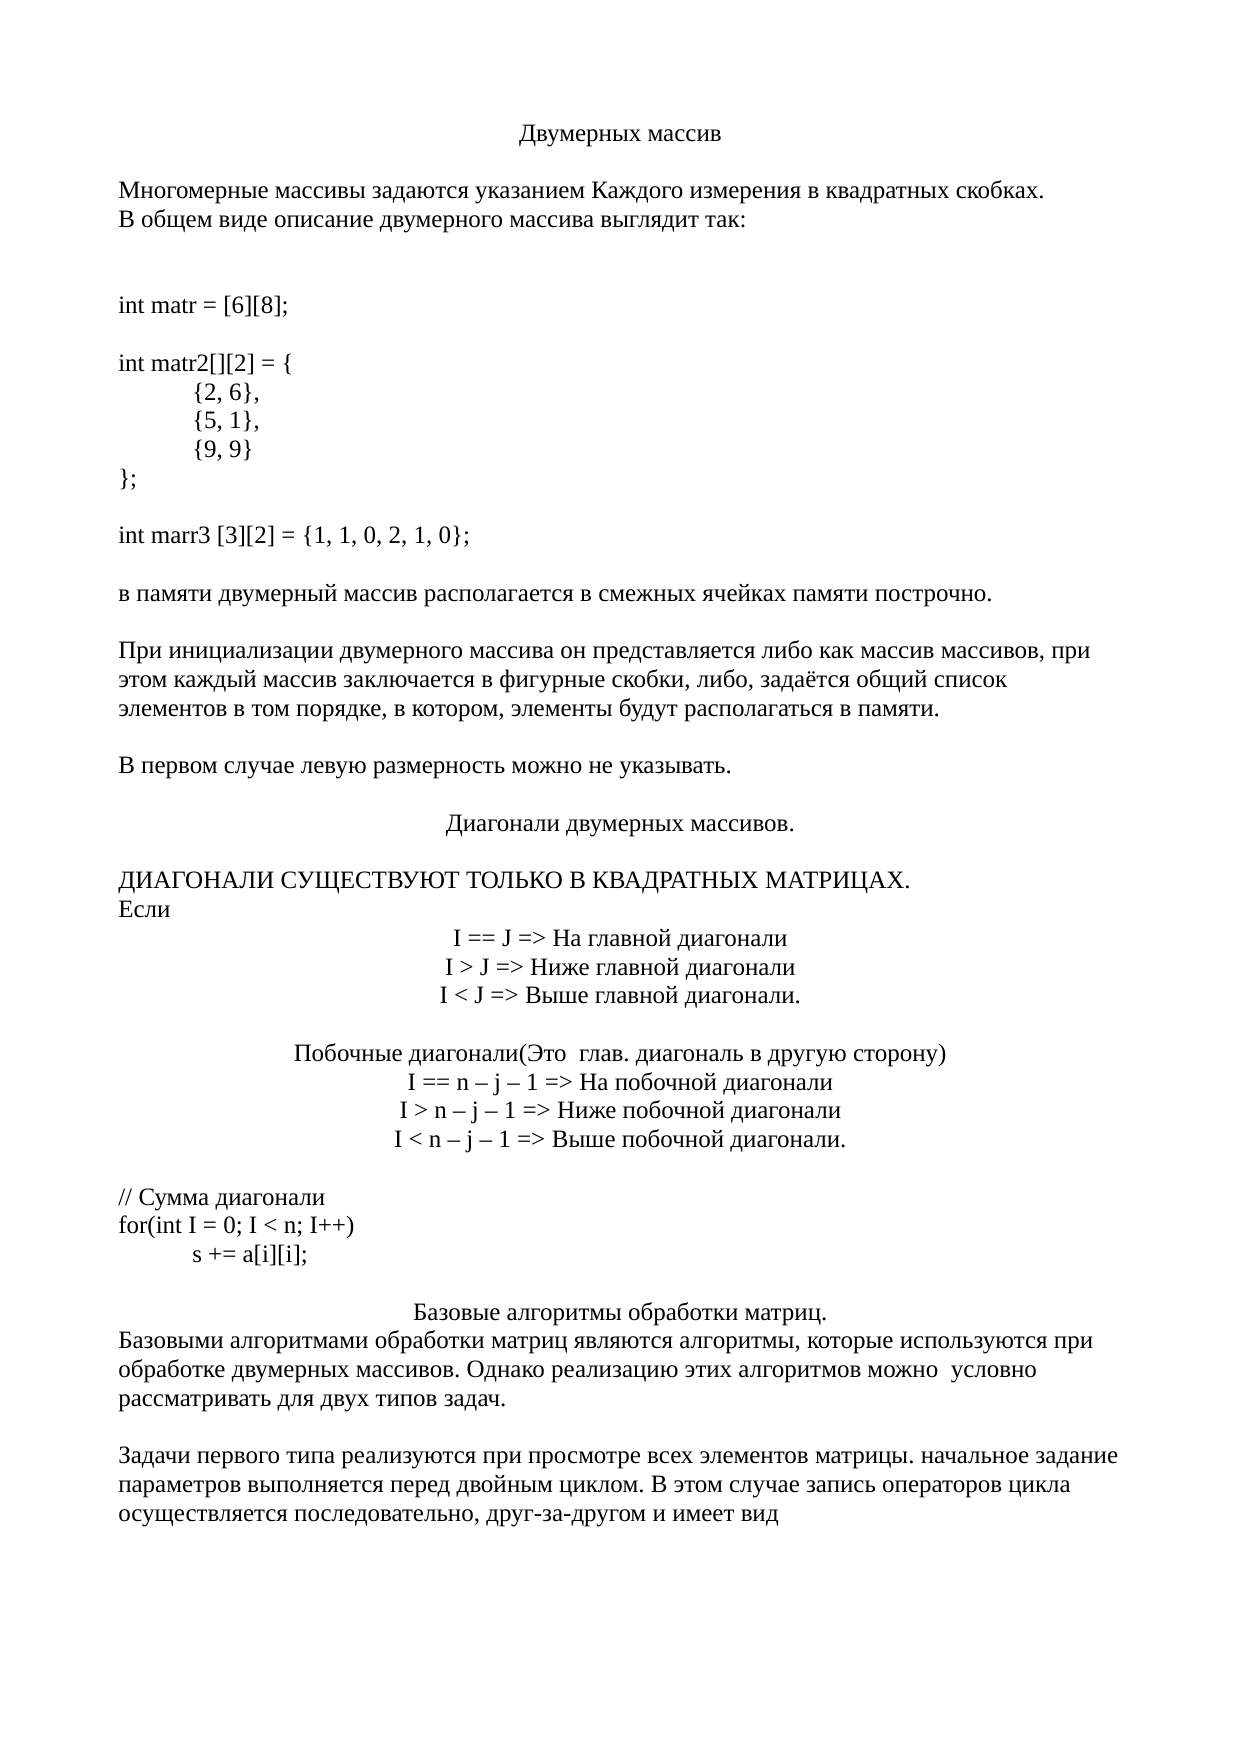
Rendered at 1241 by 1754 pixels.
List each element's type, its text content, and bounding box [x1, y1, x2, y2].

text При инициализации двумерного массива он представляется либо как массив массивов, при этом каждый массив заключается в фигурные скобки, либо, задаётся общий список элементов в том порядке, в котором, элементы будут располагаться в памяти. [118, 636, 1122, 722]
text в памяти двумерный массив располагается в смежных ячейках памяти построчно. [118, 578, 1122, 607]
text int matr = [6][8]; [118, 291, 1122, 319]
text Побочные диагонали(Это глав. диагональ в другую сторону) [118, 1038, 1122, 1067]
text {5, 1}, [118, 406, 1122, 434]
text Базовые алгоритмы обработки матриц. [118, 1297, 1122, 1326]
text В первом случае левую размерность можно не указывать. [118, 751, 1122, 779]
text Диагонали двумерных массивов. [118, 808, 1122, 837]
text I > n – j – 1 => Ниже побочной диагонали [118, 1096, 1122, 1124]
text int marr3 [3][2] = {1, 1, 0, 2, 1, 0}; [118, 521, 1122, 549]
text Задачи первого типа реализуются при просмотре всех элементов матрицы. начальное задание параметров выполняется перед двойным циклом. В этом случае запись операторов цикла осуществляется последовательно, друг-за-другом и имеет вид [118, 1441, 1122, 1527]
text I < J => Выше главной диагонали. [118, 981, 1122, 1009]
text s += a[i][i]; [118, 1239, 1122, 1268]
text for(int I = 0; I < n; I++) [118, 1211, 1122, 1239]
text int matr2[][2] = { [118, 348, 1122, 377]
text I == n – j – 1 => На побочной диагонали [118, 1067, 1122, 1096]
text {2, 6}, [118, 377, 1122, 406]
text ДИАГОНАЛИ СУЩЕСТВУЮТ ТОЛЬКО В КВАДРАТНЫХ МАТРИЦАХ. [118, 866, 1122, 894]
text В общем виде описание двумерного массива выглядит так: [118, 204, 1122, 233]
text {9, 9} [118, 434, 1122, 463]
text Многомерные массивы задаются указанием Каждого измерения в квадратных скобках. [118, 176, 1122, 204]
text // Сумма диагонали [118, 1182, 1122, 1211]
text Базовыми алгоритмами обработки матриц являются алгоритмы, которые используются при обработке двумерных массивов. Однако реализацию этих алгоритмов можно условно рассматривать для двух типов задач. [118, 1326, 1122, 1412]
text Если [118, 894, 1122, 923]
text I == J => На главной диагонали [118, 923, 1122, 952]
text I > J => Ниже главной диагонали [118, 952, 1122, 981]
text }; [118, 463, 1122, 492]
text Двумерных массив [118, 118, 1122, 147]
text I < n – j – 1 => Выше побочной диагонали. [118, 1124, 1122, 1153]
